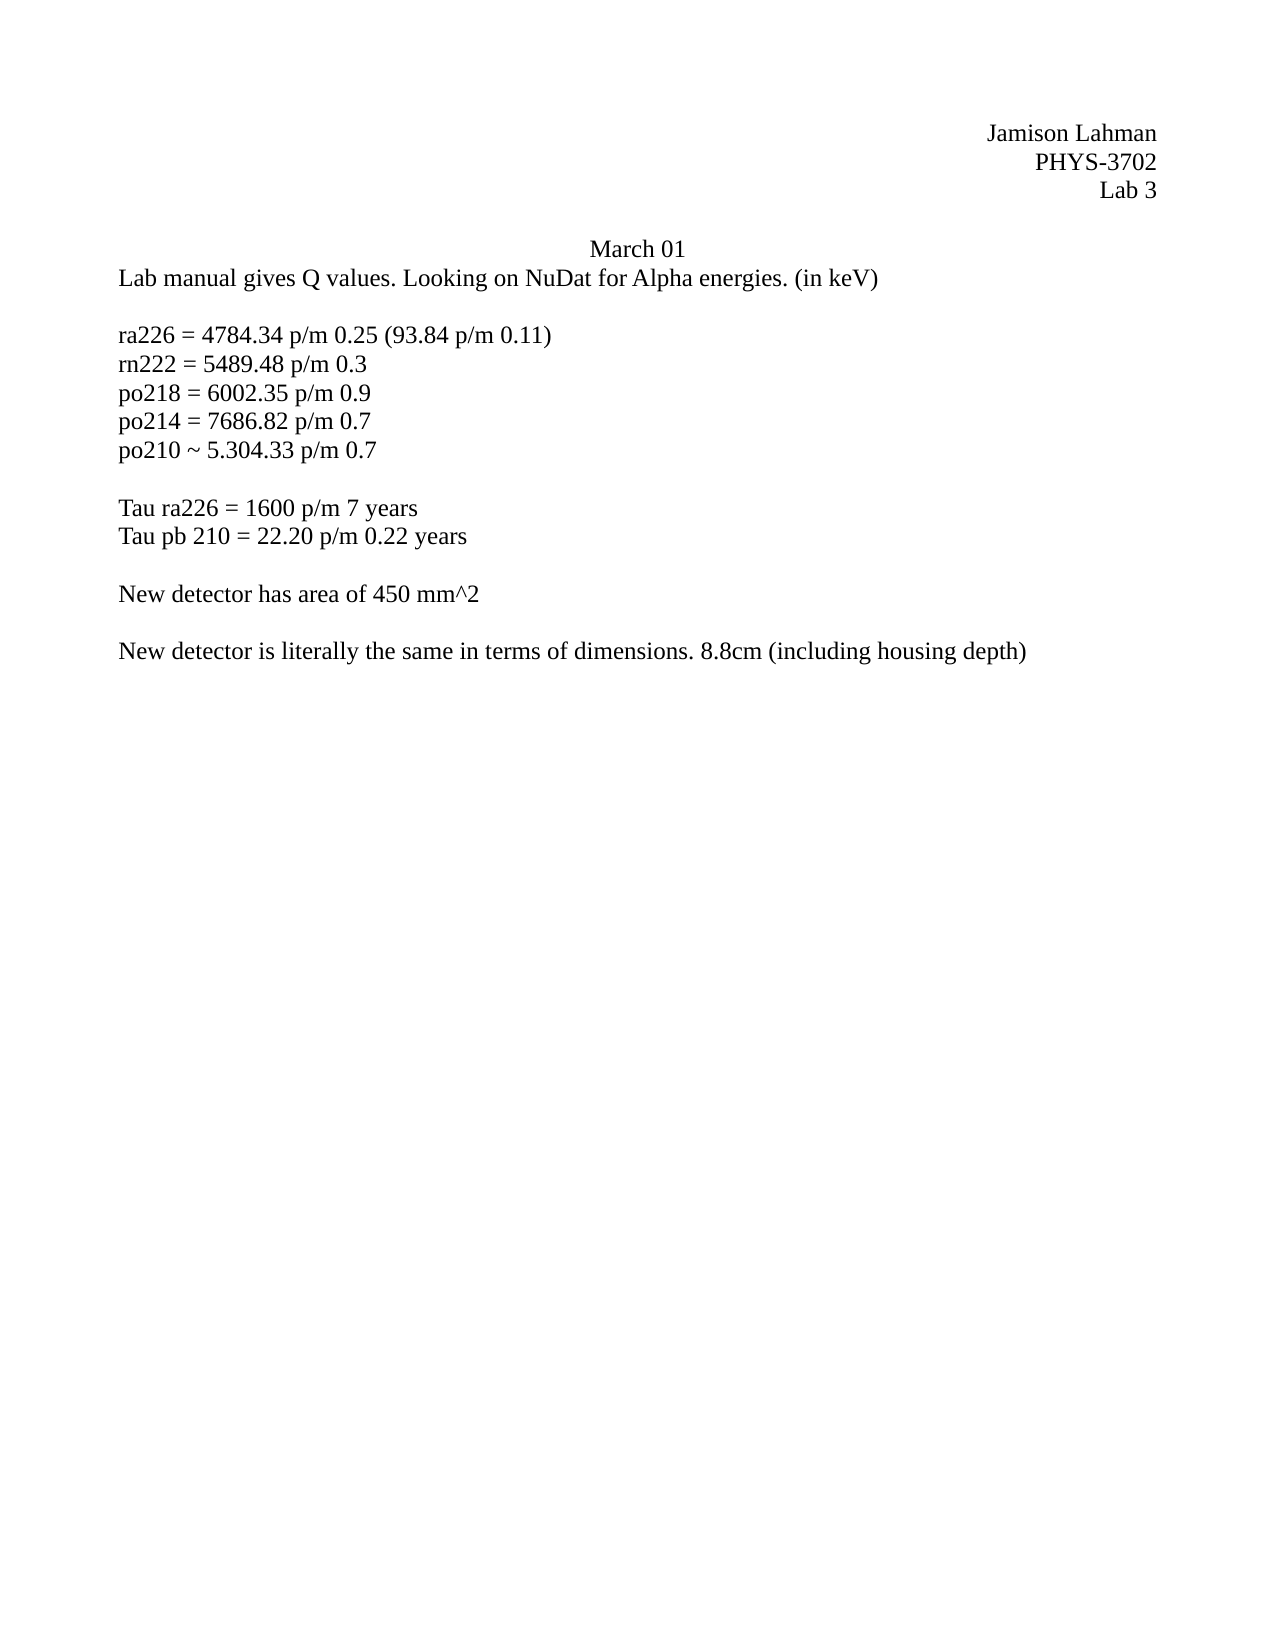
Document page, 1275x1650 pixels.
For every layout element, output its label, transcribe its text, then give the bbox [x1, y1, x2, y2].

text po214 = 7686.82 p/m 0.7 [118, 406, 1157, 435]
text Lab manual gives Q values. Looking on NuDat for Alpha energies. (in keV) [118, 263, 1157, 291]
text ra226 = 4784.34 p/m 0.25 (93.84 p/m 0.11) [118, 320, 1157, 349]
text Tau pb 210 = 22.20 p/m 0.22 years [118, 521, 1157, 550]
text po210 ~ 5.304.33 p/m 0.7 [118, 435, 1157, 464]
text March 01 [118, 234, 1157, 263]
text rn222 = 5489.48 p/m 0.3 [118, 349, 1157, 378]
text po218 = 6002.35 p/m 0.9 [118, 378, 1157, 406]
text Tau ra226 = 1600 p/m 7 years [118, 493, 1157, 521]
text New detector is literally the same in terms of dimensions. 8.8cm (including housing depth) [118, 636, 1157, 665]
text New detector has area of 450 mm^2 [118, 579, 1157, 608]
